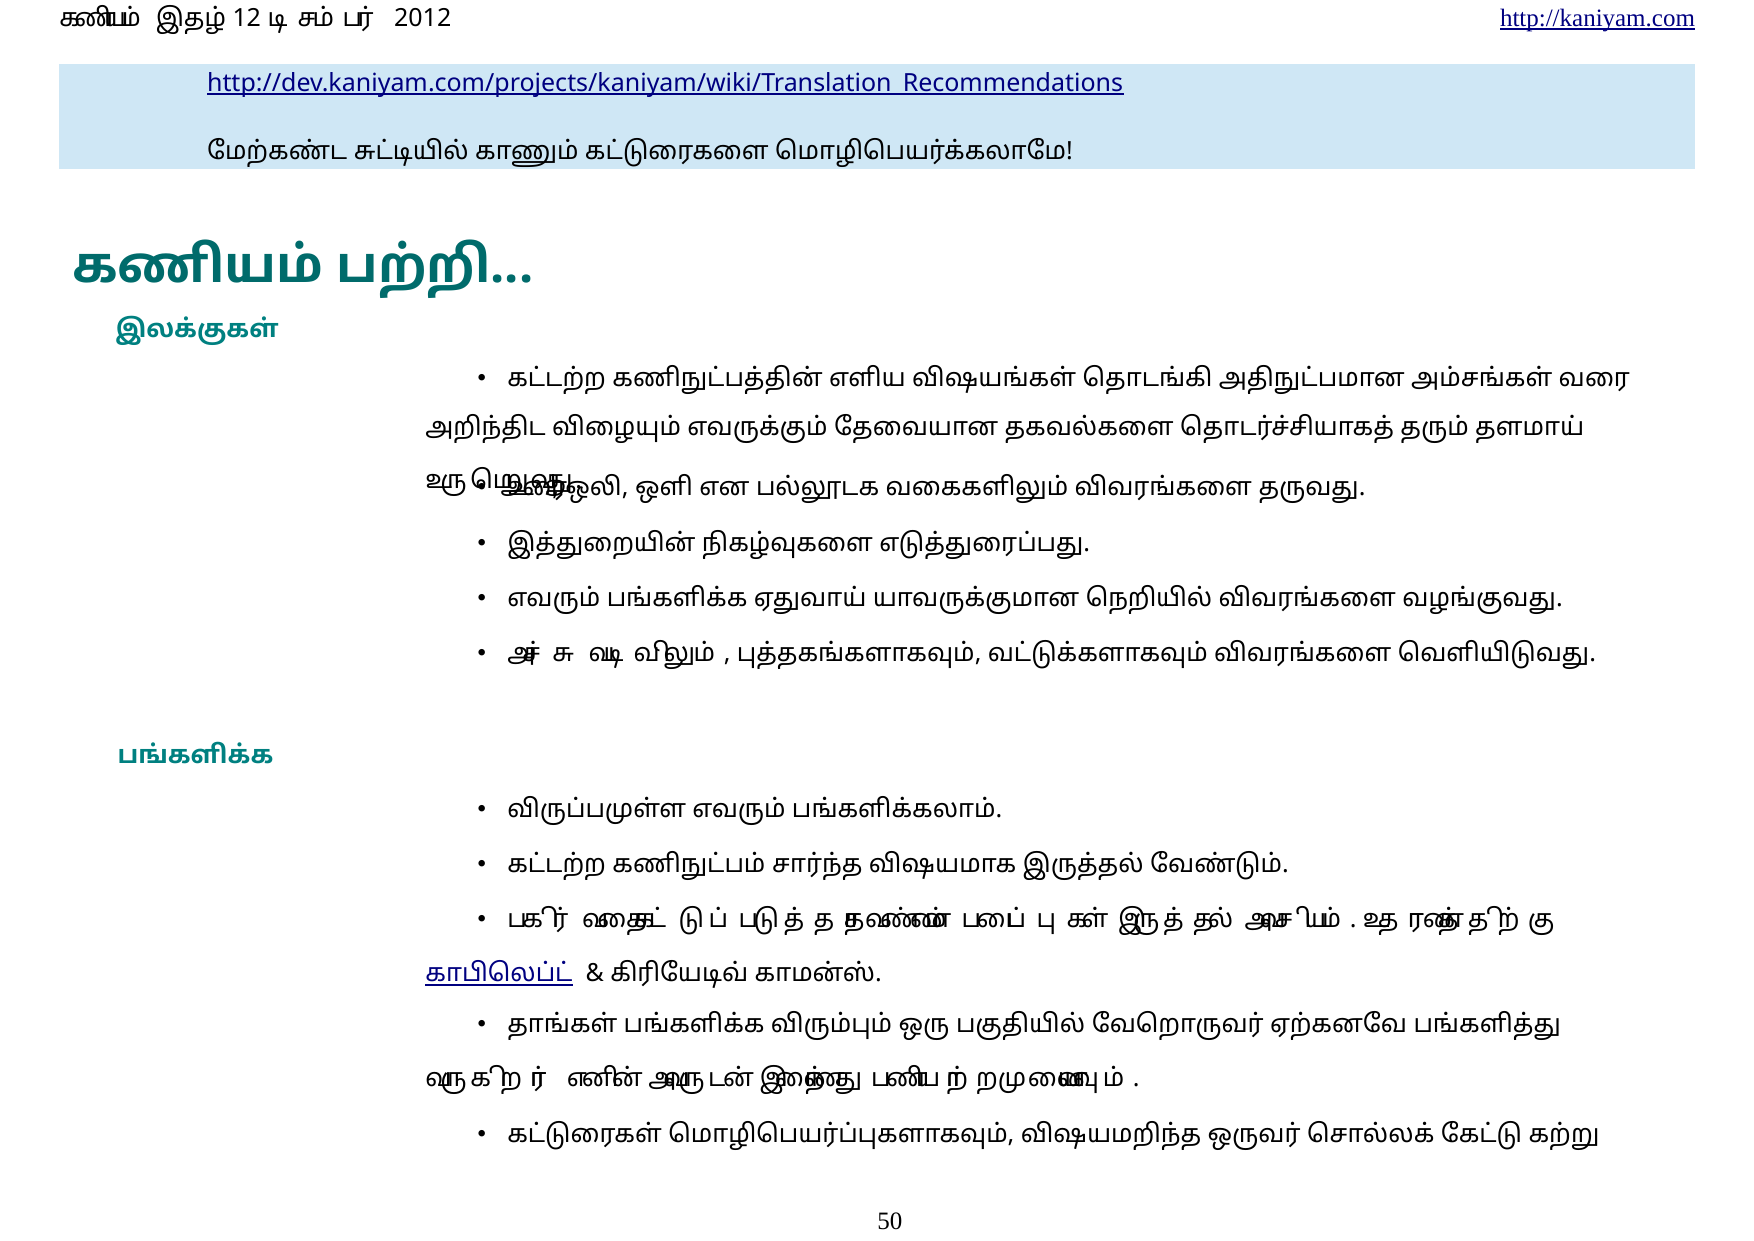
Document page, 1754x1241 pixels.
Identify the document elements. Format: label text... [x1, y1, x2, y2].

list பகிர்வதை கட்டுப்படுத்தாத வண்ணம் படைப்புகள் இருத்தல் அவசியம். உதாரணத்திற்கு காபிலெப்ட் & கிரியேடிவ் காமன்ஸ். [396, 901, 1695, 992]
list எவரும் பங்களிக்க ஏதுவாய் யாவருக்குமான நெறியில் விவரங்களை வழங்குவது. [396, 579, 1695, 617]
text பங்களிக்க [117, 741, 1695, 774]
text http://dev.kaniyam.com/projects/kaniyam/wiki/Translation_Recommendations [59, 64, 1695, 98]
list இத்துறையின் நிகழ்வுகளை எடுத்துரைப்பது. [396, 524, 1695, 561]
list கட்டற்ற கணிநுட்பத்தின் எளிய விஷயங்கள் தொடங்கி அதிநுட்பமான அம்சங்கள் வரை அறிந்திட விழையும் எவருக்கும் தேவையான தகவல்களை தொடர்ச்சியாகத் தரும் தளமாய் உருபெறுவது. [396, 364, 1695, 450]
list உரை, ஒலி, ஒளி என பல்லூடக வகைகளிலும் விவரங்களை தருவது. [396, 469, 1695, 506]
subtitle கணியம் பற்றி... [72, 228, 1695, 302]
list கட்டுரைகள் மொழிபெயர்ப்புகளாகவும், விஷயமறிந்த ஒருவர் சொல்லக் கேட்டு கற்று [396, 1116, 1695, 1152]
list தாங்கள் பங்களிக்க விரும்பும் ஒரு பகுதியில் வேறொருவர் ஏற்கனவே பங்களித்து வருகிறார் எனின் அவருடன் இணைந்து பணியாற்ற முனையவும். [396, 1011, 1695, 1097]
list அச்சு வடிவிலும், புத்தகங்களாகவும், வட்டுக்களாகவும் விவரங்களை வெளியிடுவது. [396, 635, 1695, 672]
list கட்டற்ற கணிநுட்பம் சார்ந்த விஷயமாக இருத்தல் வேண்டும். [396, 846, 1695, 883]
text இலக்குகள் [115, 315, 1695, 347]
text மேற்கண்ட சுட்டியில் காணும் கட்டுரைகளை மொழிபெயர்க்கலாமே! [59, 132, 1695, 169]
list விருப்பமுள்ள எவரும் பங்களிக்கலாம். [396, 790, 1695, 827]
